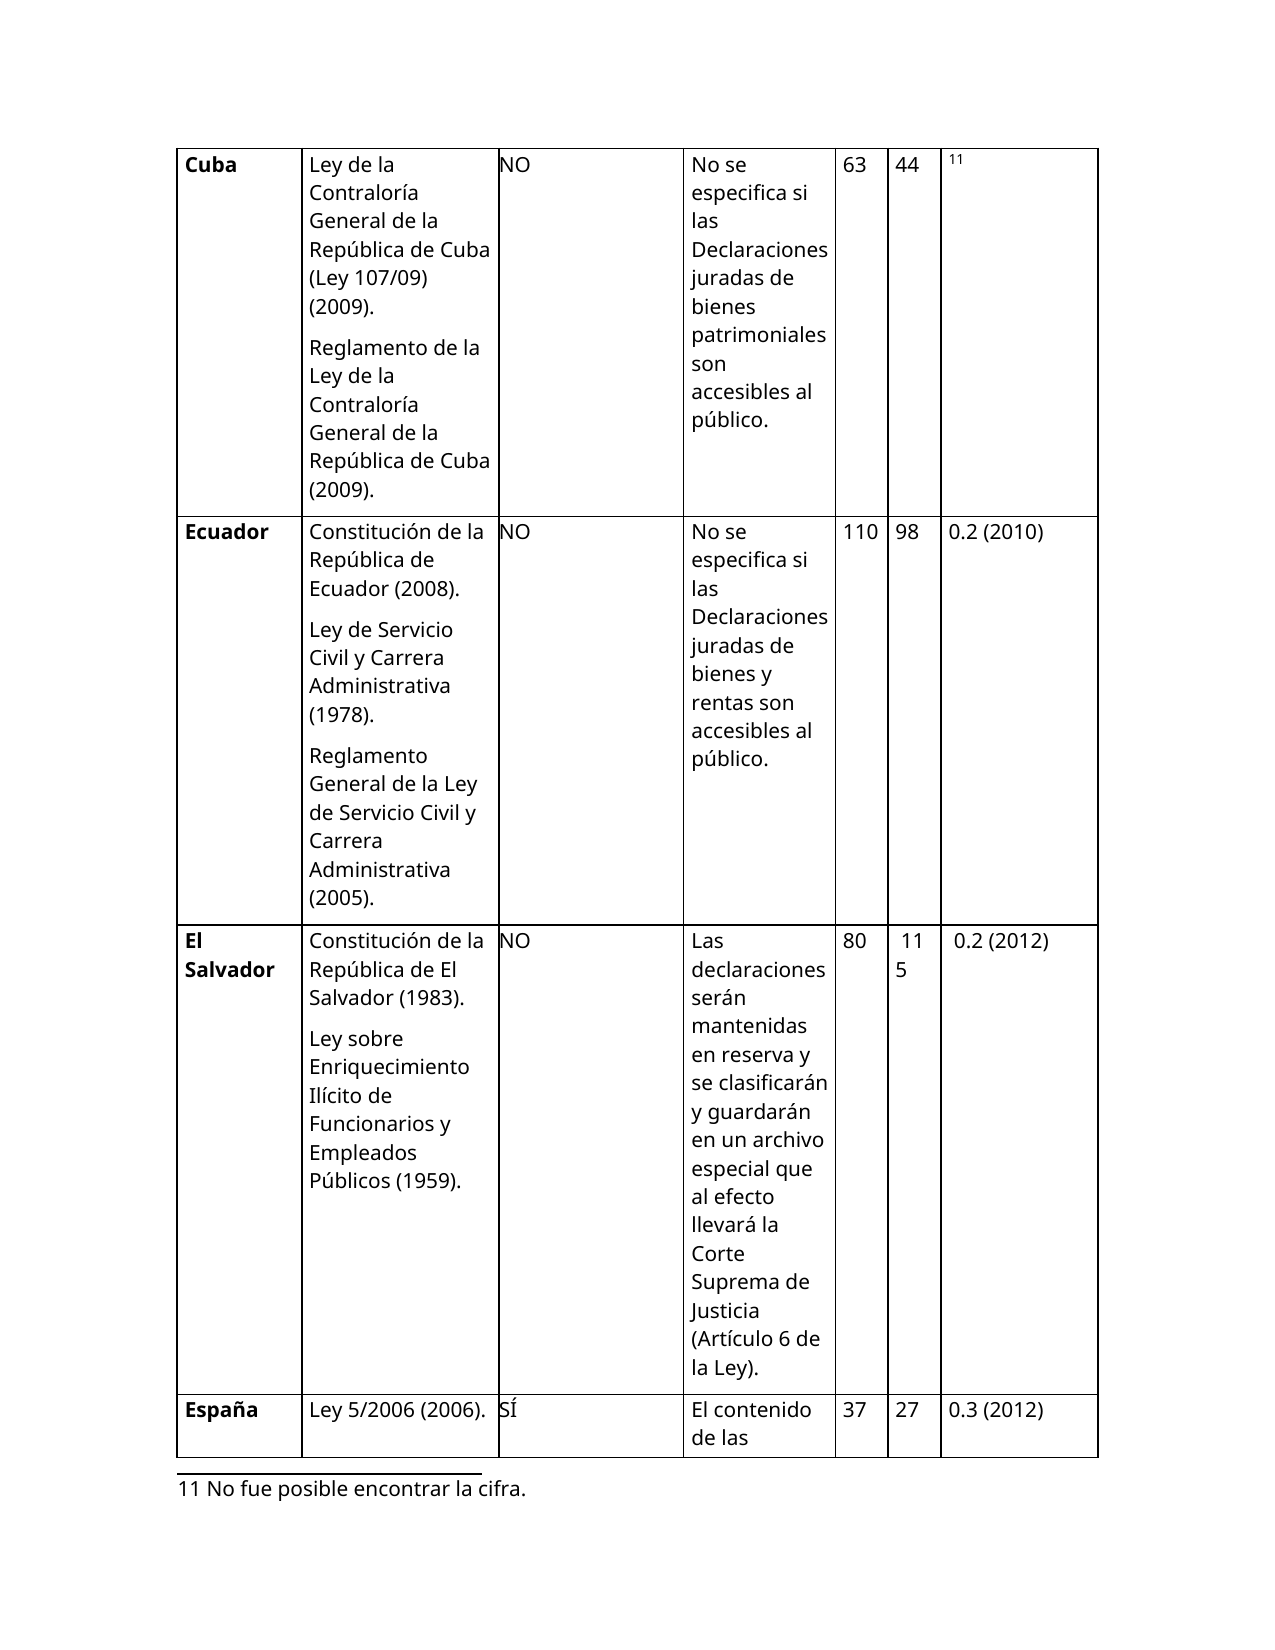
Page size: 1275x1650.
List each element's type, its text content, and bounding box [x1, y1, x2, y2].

table_cell 27 [889, 1395, 940, 1457]
table_cell Ley 5/2006 (2006). [303, 1395, 498, 1457]
table_cell 0.2 (2012) [942, 926, 1097, 1394]
table_cell NO [500, 517, 683, 924]
table_cell [942, 149, 1097, 516]
table_cell Cuba [178, 149, 301, 516]
table_cell 37 [836, 1395, 887, 1457]
table_cell 115 [889, 926, 940, 1394]
table_cell SÍ [500, 1395, 683, 1457]
table_cell NO [500, 149, 683, 516]
table_cell El contenido de las [684, 1395, 835, 1457]
table_cell Ley de la Contraloría General de la República de Cuba (Ley 107/09) (2009). Reglamento de la Ley de la Contraloría General de la República de Cuba (2009). [303, 149, 498, 516]
table_cell 0.3 (2012) [942, 1395, 1097, 1457]
table_cell 98 [889, 517, 940, 924]
table_cell 44 [889, 149, 940, 516]
table_cell No se especifica si las Declaraciones juradas de bienes patrimoniales son accesibles al público. [684, 149, 835, 516]
table_cell 80 [836, 926, 887, 1394]
table_cell Las declaraciones serán mantenidas en reserva y se clasificarán y guardarán en un archivo especial que al efecto llevará la Corte Suprema de Justicia (Artículo 6 de la Ley). [684, 926, 835, 1394]
table_cell 110 [836, 517, 887, 924]
table_cell España [178, 1395, 301, 1457]
table_cell 63 [836, 149, 887, 516]
table_cell Constitución de la República de Ecuador (2008). Ley de Servicio Civil y Carrera Administrativa (1978). Reglamento General de la Ley de Servicio Civil y Carrera Administrativa (2005). [303, 517, 498, 924]
table_cell El Salvador [178, 926, 301, 1394]
table_cell 0.2 (2010) [942, 517, 1097, 924]
table_cell Ecuador [178, 517, 301, 924]
table_cell Constitución de la República de El Salvador (1983). Ley sobre Enriquecimiento Ilícito de Funcionarios y Empleados Públicos (1959). [303, 926, 498, 1394]
table_cell NO [500, 926, 683, 1394]
table_cell No se especifica si las Declaraciones juradas de bienes y rentas son accesibles al público. [684, 517, 835, 924]
